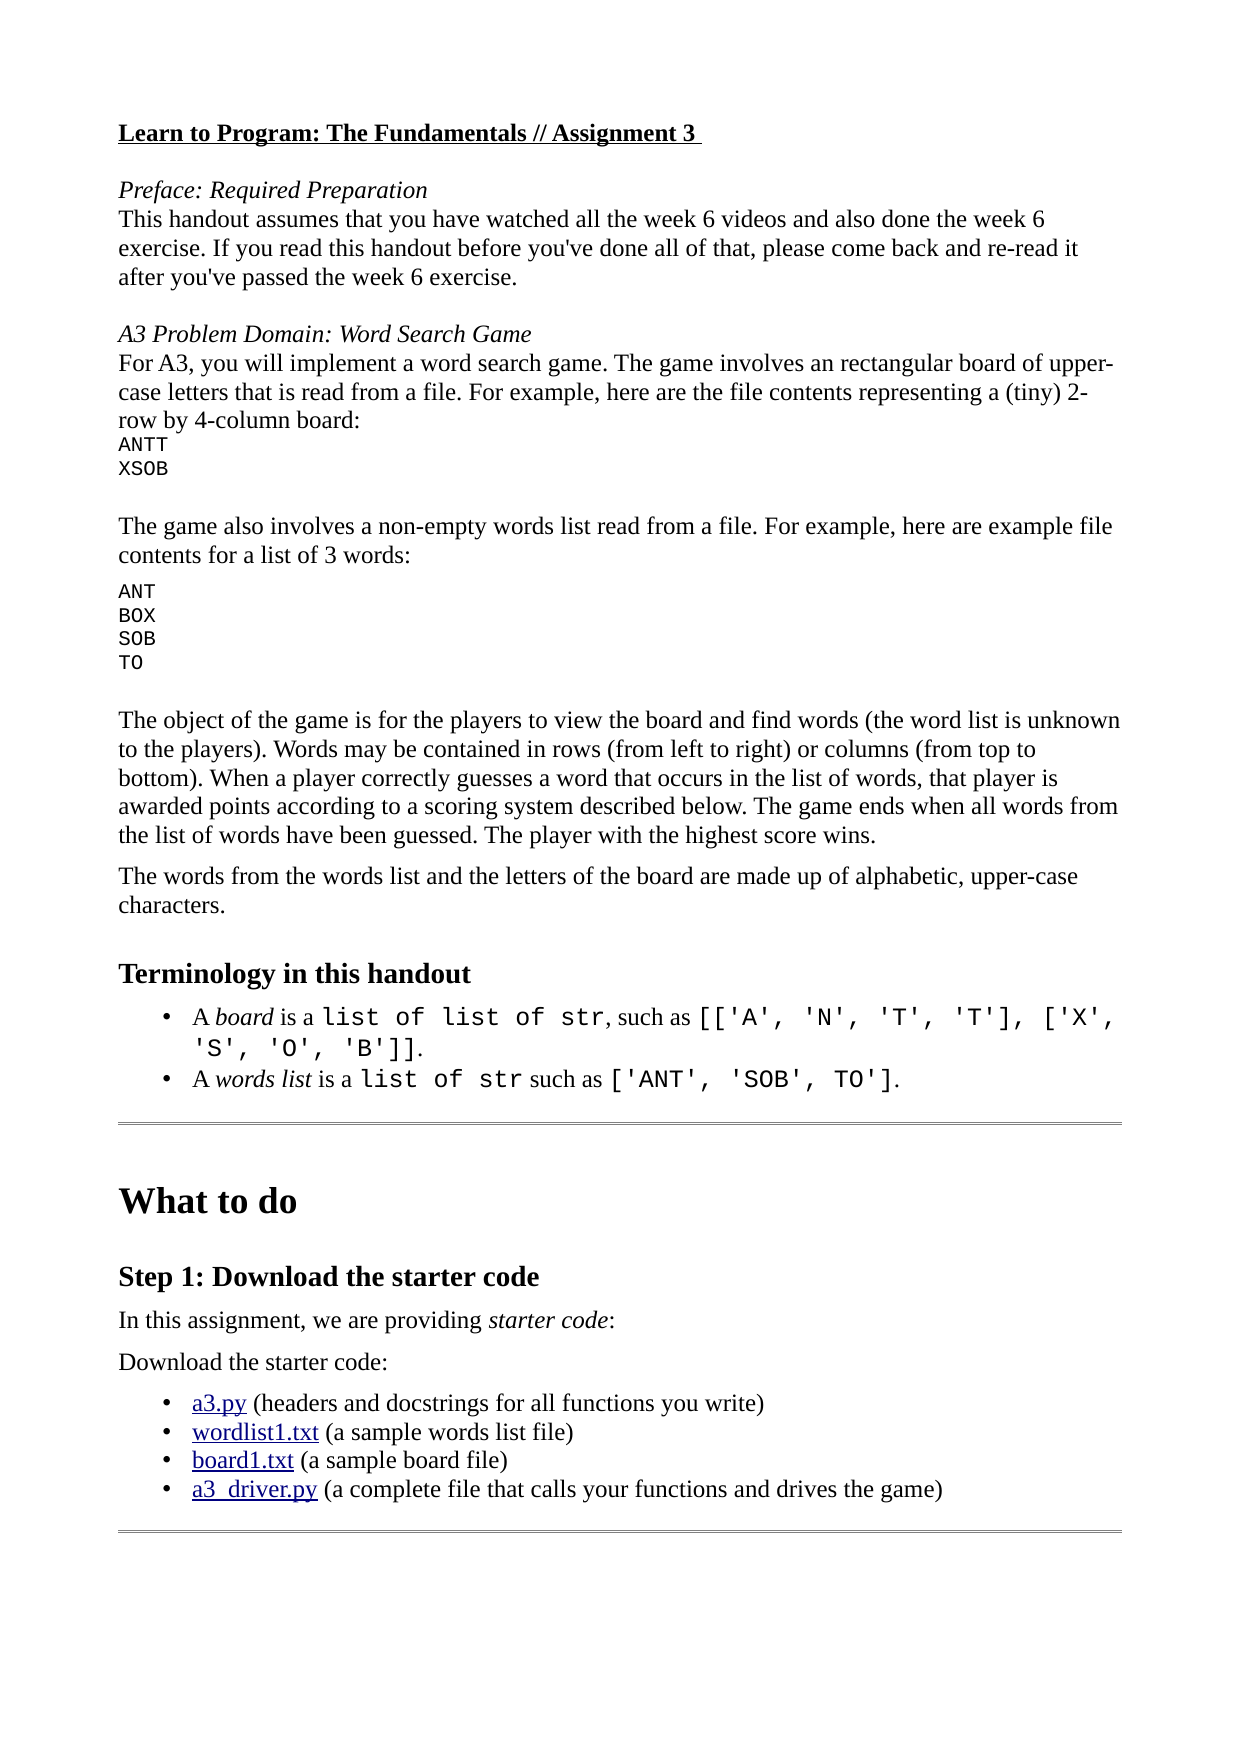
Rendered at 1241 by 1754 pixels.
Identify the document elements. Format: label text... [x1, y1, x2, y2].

text ANT [118, 581, 1122, 605]
text XSOB [118, 458, 1122, 482]
text Preface: Required Preparation [118, 176, 1122, 204]
text SOB [118, 628, 1122, 652]
list board1.txt (a sample board file) [162, 1445, 1122, 1474]
text The game also involves a non-empty words list read from a file. For example, here are example file contents for a list of 3 words: [118, 511, 1122, 569]
text The words from the words list and the letters of the board are made up of alphabetic, upper-case characters. [118, 861, 1122, 919]
subtitle Terminology in this handout [118, 956, 1122, 990]
text A3 Problem Domain: Word Search Game [118, 319, 1122, 348]
list A board is a list of list of str, such as [['A', 'N', 'T', 'T'], ['X', 'S', 'O', 'B']]. [162, 1002, 1122, 1064]
list a3_driver.py (a complete file that calls your functions and drives the game) [162, 1474, 1122, 1503]
list a3.py (headers and docstrings for all functions you write) [162, 1388, 1122, 1417]
list A words list is a list of str such as ['ANT', 'SOB', TO']. [162, 1064, 1122, 1095]
text Download the starter code: [118, 1347, 1122, 1375]
text In this assignment, we are providing starter code: [118, 1305, 1122, 1334]
text ANTT [118, 434, 1122, 458]
list wordlist1.txt (a sample words list file) [162, 1417, 1122, 1445]
subtitle Step 1: Download the starter code [118, 1259, 1122, 1293]
text The object of the game is for the players to view the board and find words (the word list is unknown to the players). Words may be contained in rows (from left to right) or columns (from top to bottom). When a player correctly guesses a word that occurs in the list of words, that player is awarded points according to a scoring system described below. The game ends when all words from the list of words have been guessed. The player with the highest score wins. [118, 705, 1122, 849]
text TO [118, 652, 1122, 676]
text Learn to Program: The Fundamentals // Assignment 3 [118, 118, 1122, 147]
text This handout assumes that you have watched all the week 6 videos and also done the week 6 exercise. If you read this handout before you've done all of that, please come back and re-read it after you've passed the week 6 exercise. [118, 204, 1122, 291]
text BOX [118, 605, 1122, 628]
text For A3, you will implement a word search game. The game involves an rectangular board of upper-case letters that is read from a file. For example, here are the file contents representing a (tiny) 2-row by 4-column board: [118, 348, 1122, 434]
subtitle What to do [118, 1179, 1122, 1222]
